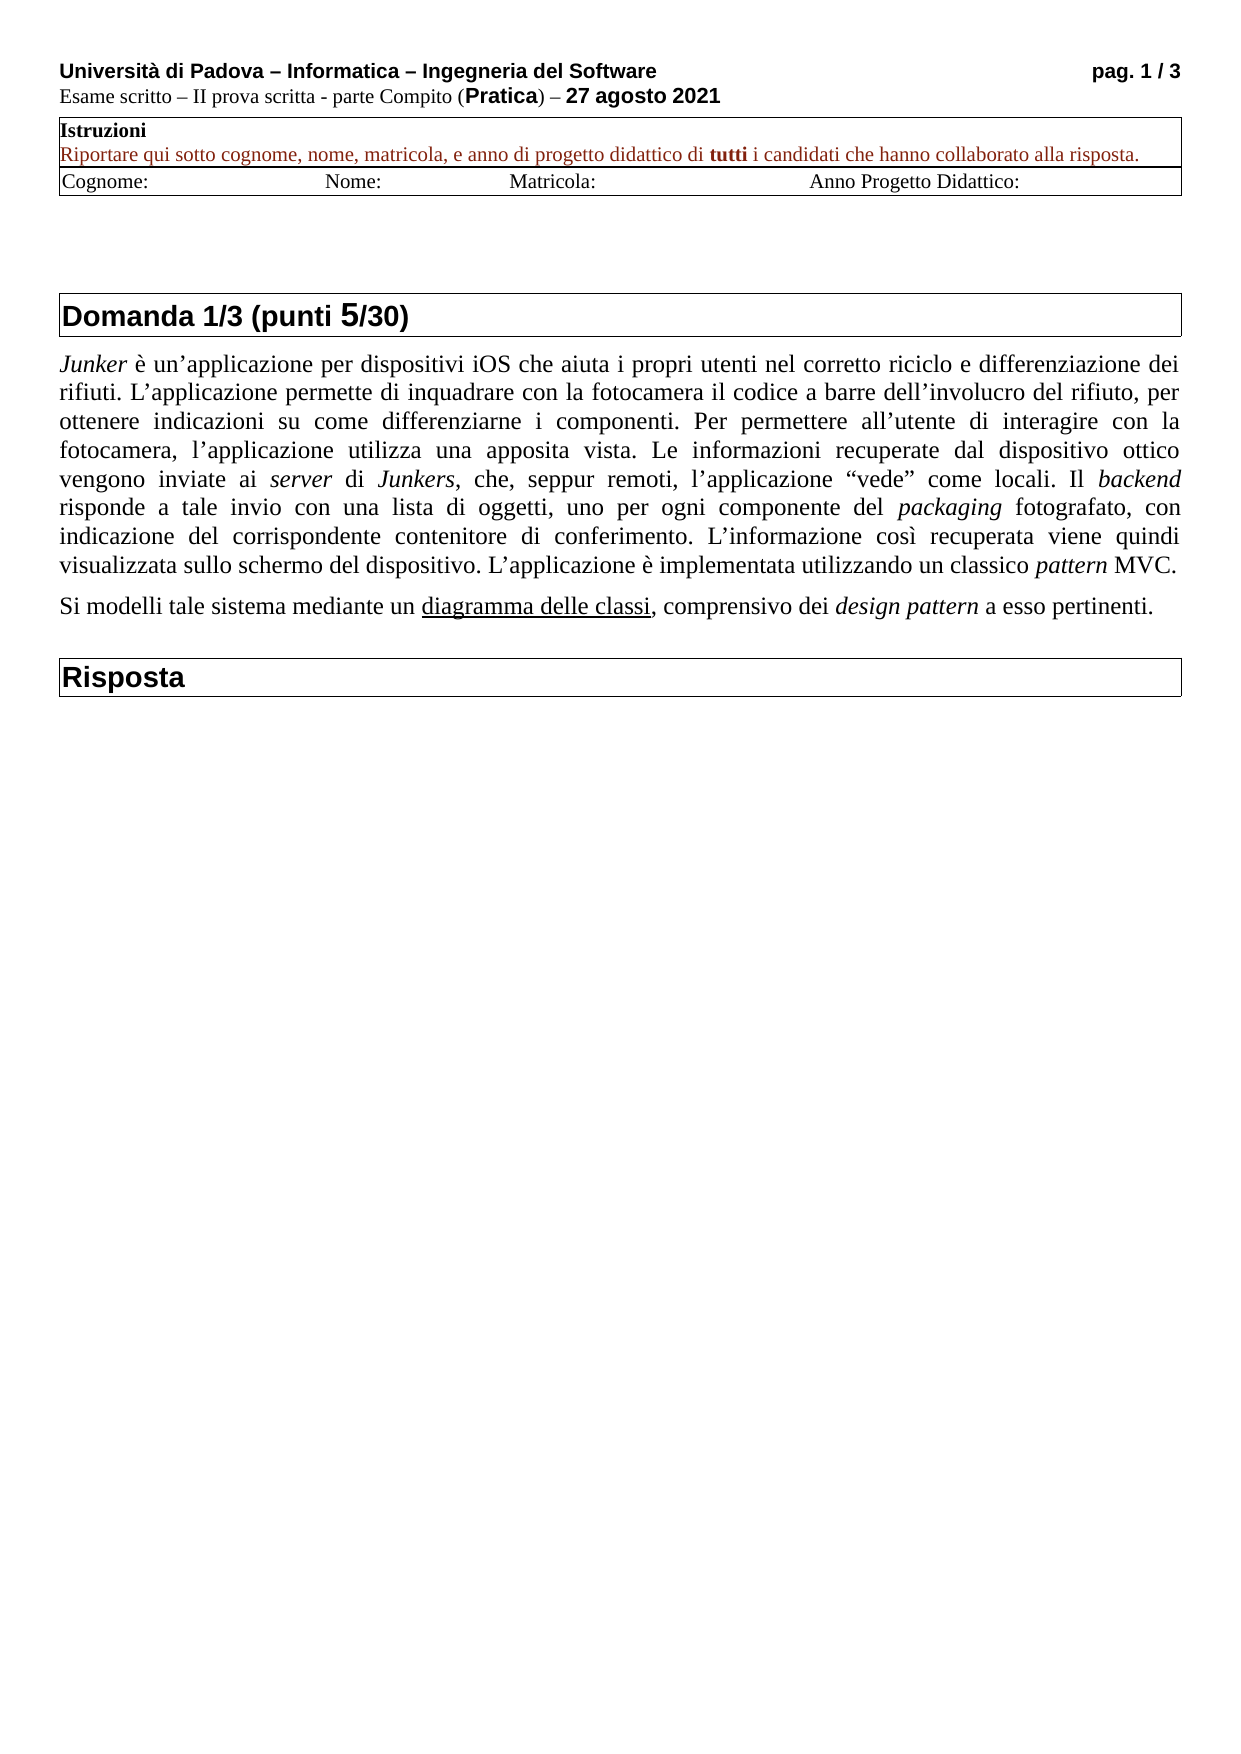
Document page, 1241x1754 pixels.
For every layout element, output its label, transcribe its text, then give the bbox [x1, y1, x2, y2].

text Junker è un’applicazione per dispositivi iOS che aiuta i propri utenti nel corretto riciclo e differenziazione dei rifiuti. L’applicazione permette di inquadrare con la fotocamera il codice a barre dell’involucro del rifiuto, per ottenere indicazioni su come differenziarne i componenti. Per permettere all’utente di interagire con la fotocamera, l’applicazione utilizza una apposita vista. Le informazioni recuperate dal dispositivo ottico vengono inviate ai server di Junkers, che, seppur remoti, l’applicazione “vede” come locali. Il backend risponde a tale invio con una lista di oggetti, uno per ogni componente del packaging fotografato, con indicazione del corrispondente contenitore di conferimento. L’informazione così recuperata viene quindi visualizzata sullo schermo del dispositivo. L’applicazione è implementata utilizzando un classico pattern MVC. [59, 349, 1181, 579]
text Si modelli tale sistema mediante un diagramma delle classi, comprensivo dei design pattern a esso pertinenti. [59, 591, 1181, 620]
subtitle Domanda 1/3 (punti 5/30) [60, 294, 1181, 336]
subtitle Risposta [60, 659, 1181, 696]
